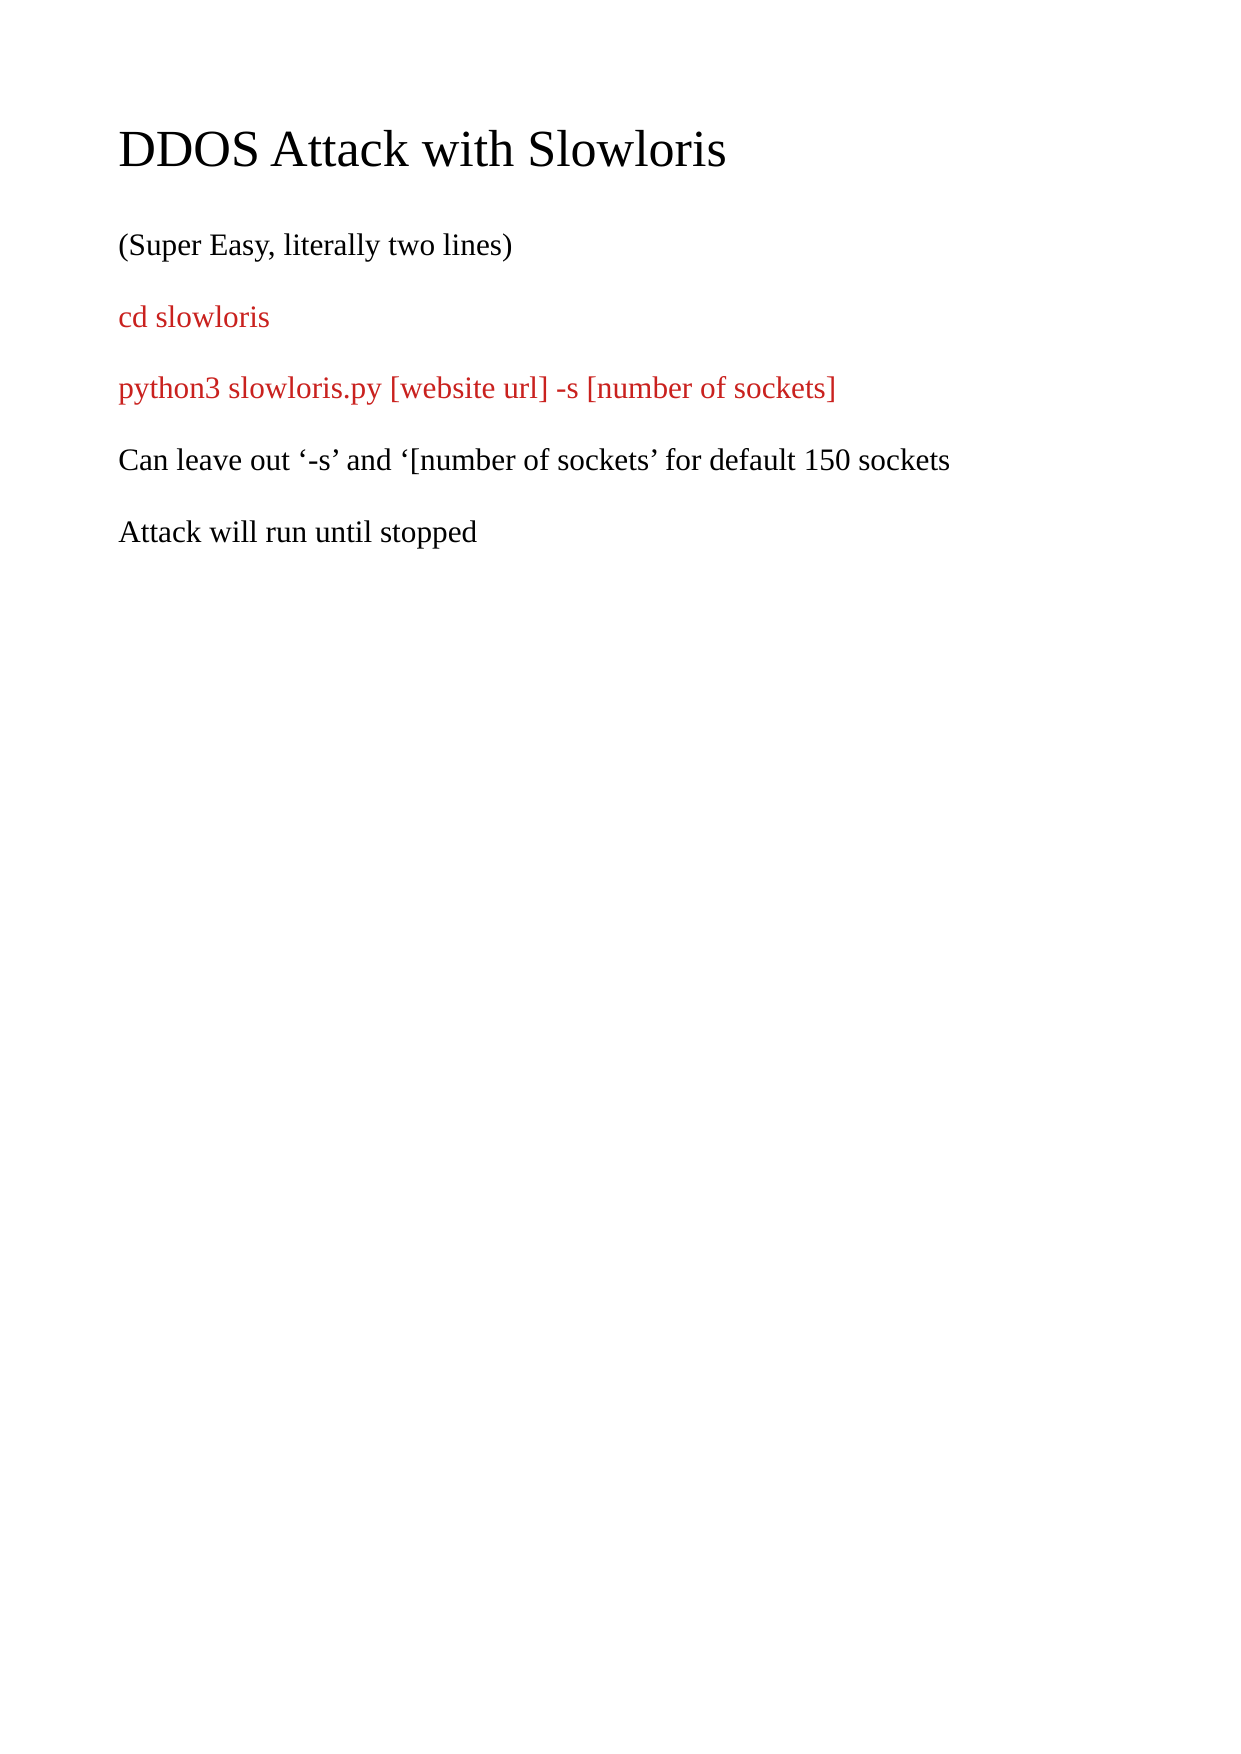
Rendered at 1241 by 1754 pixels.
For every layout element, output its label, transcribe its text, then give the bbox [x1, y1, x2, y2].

text DDOS Attack with Slowloris [118, 118, 1122, 178]
text cd slowloris [118, 298, 1122, 334]
text (Super Easy, literally two lines) [118, 226, 1122, 262]
text Can leave out ‘-s’ and ‘[number of sockets’ for default 150 sockets [118, 442, 1122, 477]
text Attack will run until stopped [118, 513, 1122, 549]
text python3 slowloris.py [website url] -s [number of sockets] [118, 370, 1122, 406]
